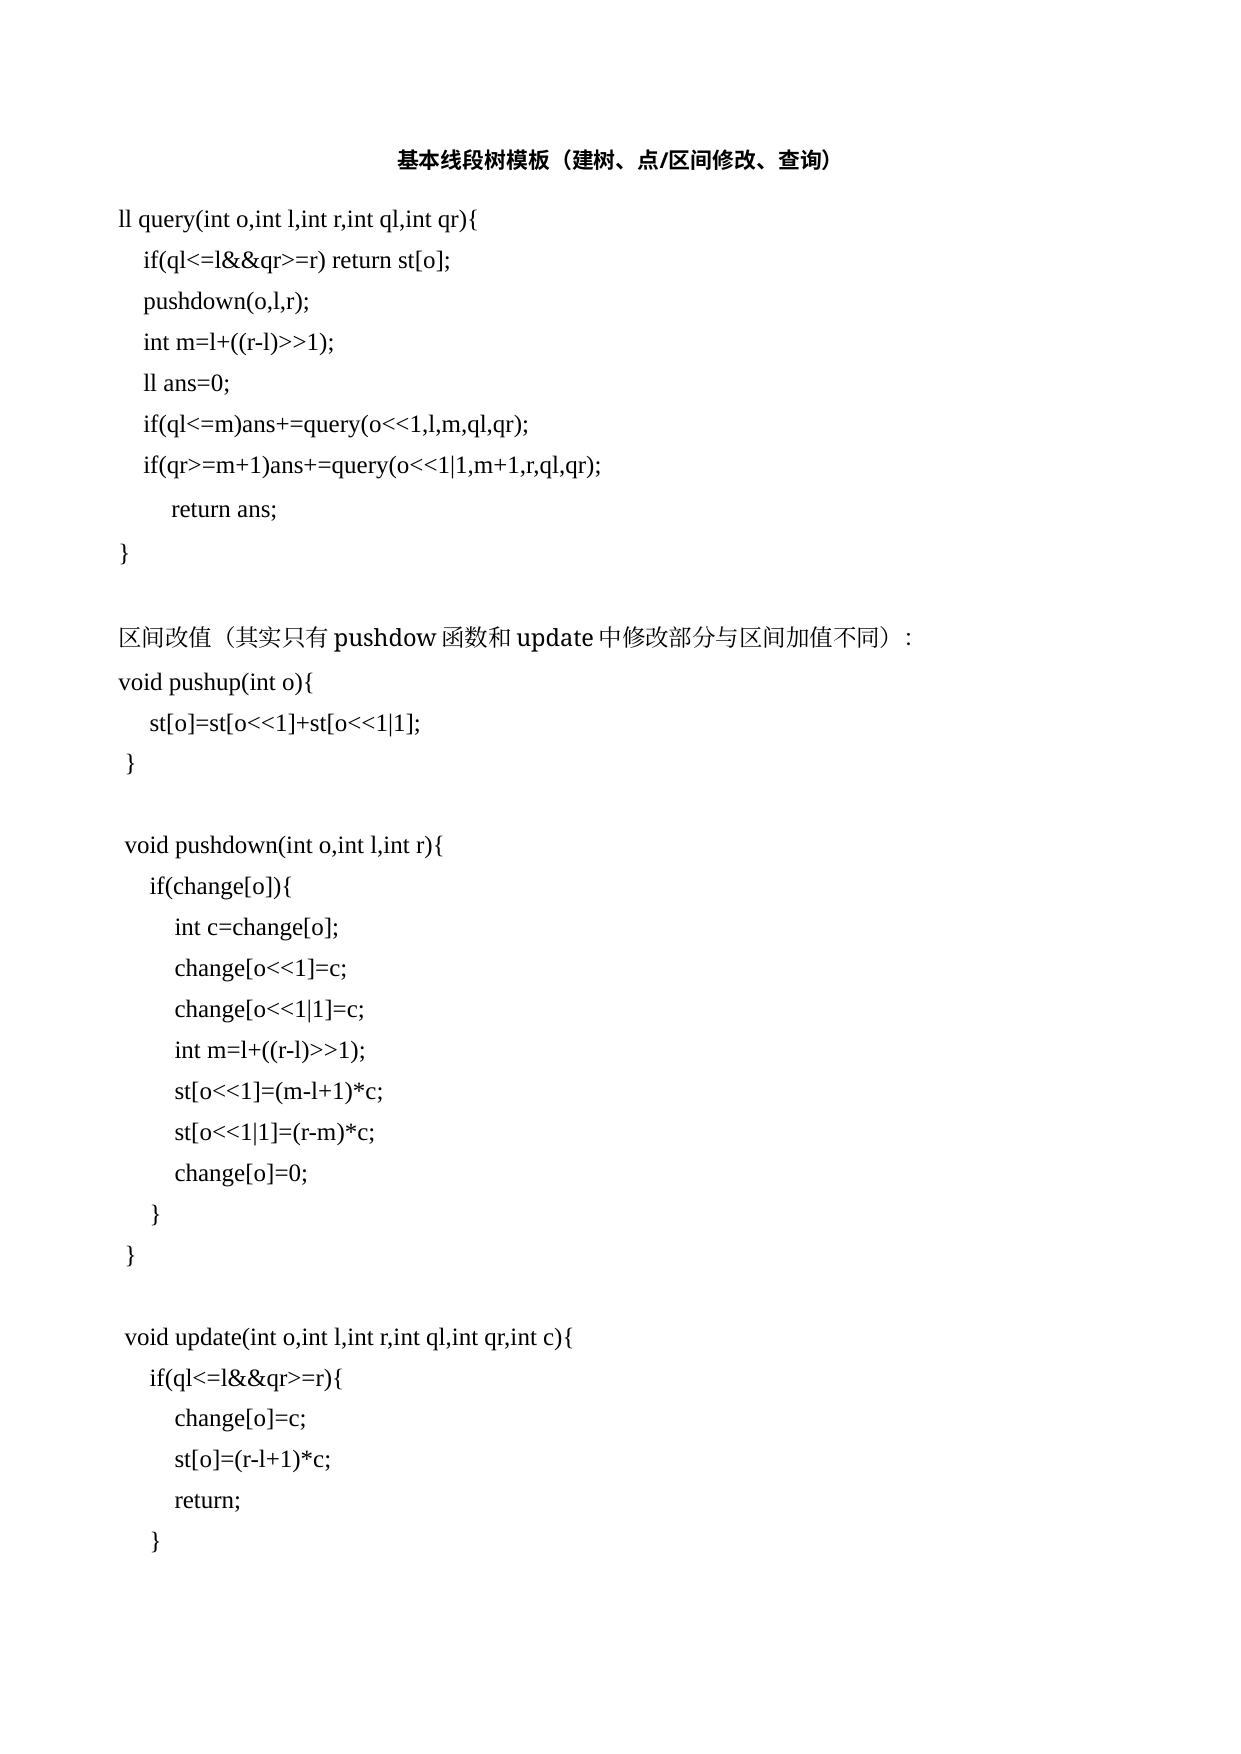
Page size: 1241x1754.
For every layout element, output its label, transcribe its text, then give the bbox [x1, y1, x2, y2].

text void update(int o,int l,int r,int ql,int qr,int c){ [118, 1322, 1122, 1350]
text } [118, 538, 1122, 566]
text if(change[o]){ [118, 871, 1122, 900]
text ll ans=0; [118, 368, 1122, 397]
text } [118, 1526, 1122, 1555]
text 区间改值（其实只有pushdow函数和update中修改部分与区间加值不同）： [118, 619, 1122, 653]
text st[o<<1|1]=(r-m)*c; [118, 1117, 1122, 1146]
text return; [118, 1485, 1122, 1514]
text change[o<<1|1]=c; [118, 994, 1122, 1023]
text } [118, 1240, 1122, 1268]
text if(ql<=m)ans+=query(o<<1,l,m,ql,qr); [118, 409, 1122, 438]
text return ans; [118, 491, 1122, 524]
text change[o]=c; [118, 1403, 1122, 1432]
text int c=change[o]; [118, 912, 1122, 941]
text if(qr>=m+1)ans+=query(o<<1|1,m+1,r,ql,qr); [118, 450, 1122, 479]
text int m=l+((r-l)>>1); [118, 327, 1122, 356]
text st[o<<1]=(m-l+1)*c; [118, 1076, 1122, 1105]
text } [118, 748, 1122, 777]
text change[o]=0; [118, 1158, 1122, 1187]
text void pushup(int o){ [118, 667, 1122, 695]
text } [118, 1199, 1122, 1228]
text change[o<<1]=c; [118, 953, 1122, 982]
text if(ql<=l&&qr>=r){ [118, 1363, 1122, 1391]
text pushdown(o,l,r); [118, 286, 1122, 315]
text st[o]=(r-l+1)*c; [118, 1444, 1122, 1473]
text void pushdown(int o,int l,int r){ [118, 830, 1122, 859]
text ll query(int o,int l,int r,int ql,int qr){ [118, 204, 1122, 233]
text if(ql<=l&&qr>=r) return st[o]; [118, 245, 1122, 274]
text int m=l+((r-l)>>1); [118, 1035, 1122, 1064]
text st[o]=st[o<<1]+st[o<<1|1]; [118, 708, 1122, 736]
